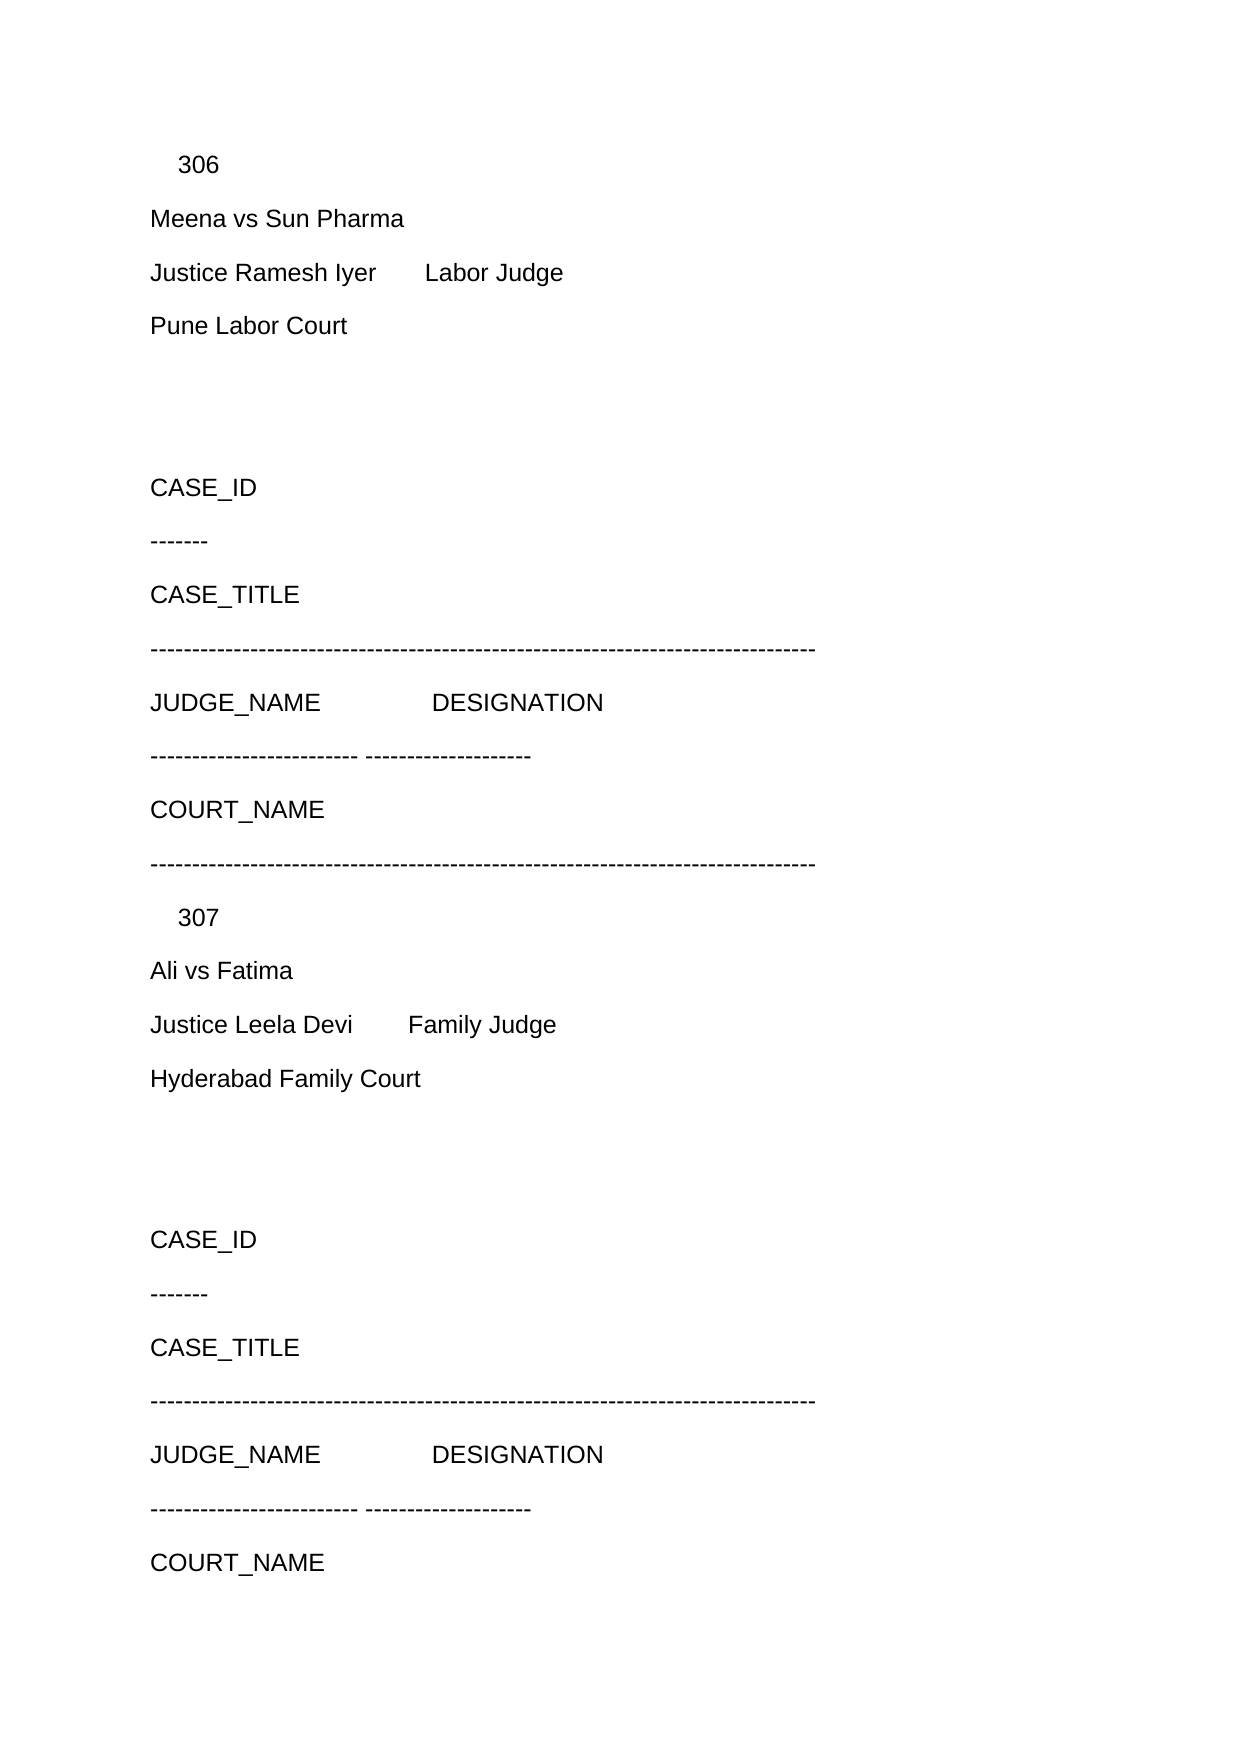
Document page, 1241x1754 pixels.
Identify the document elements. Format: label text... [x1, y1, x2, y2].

text CASE_ID [150, 1225, 1090, 1254]
text ------------------------- -------------------- [150, 1494, 1090, 1522]
text COURT_NAME [150, 1547, 1090, 1576]
text Pune Labor Court [150, 311, 1090, 340]
text -------------------------------------------------------------------------------- [150, 1386, 1090, 1415]
text ------- [150, 1279, 1090, 1307]
text Ali vs Fatima [150, 956, 1090, 985]
text CASE_ID [150, 472, 1090, 501]
text ------------------------- -------------------- [150, 741, 1090, 770]
text CASE_TITLE [150, 1332, 1090, 1361]
text 307 [150, 902, 1090, 931]
text Justice Ramesh Iyer Labor Judge [150, 257, 1090, 286]
text -------------------------------------------------------------------------------- [150, 634, 1090, 662]
text Justice Leela Devi Family Judge [150, 1010, 1090, 1039]
text CASE_TITLE [150, 580, 1090, 609]
text 306 [150, 150, 1090, 179]
text JUDGE_NAME DESIGNATION [150, 687, 1090, 716]
text Meena vs Sun Pharma [150, 204, 1090, 232]
text COURT_NAME [150, 795, 1090, 824]
text Hyderabad Family Court [150, 1064, 1090, 1092]
text JUDGE_NAME DESIGNATION [150, 1440, 1090, 1469]
text ------- [150, 526, 1090, 555]
text -------------------------------------------------------------------------------- [150, 849, 1090, 877]
